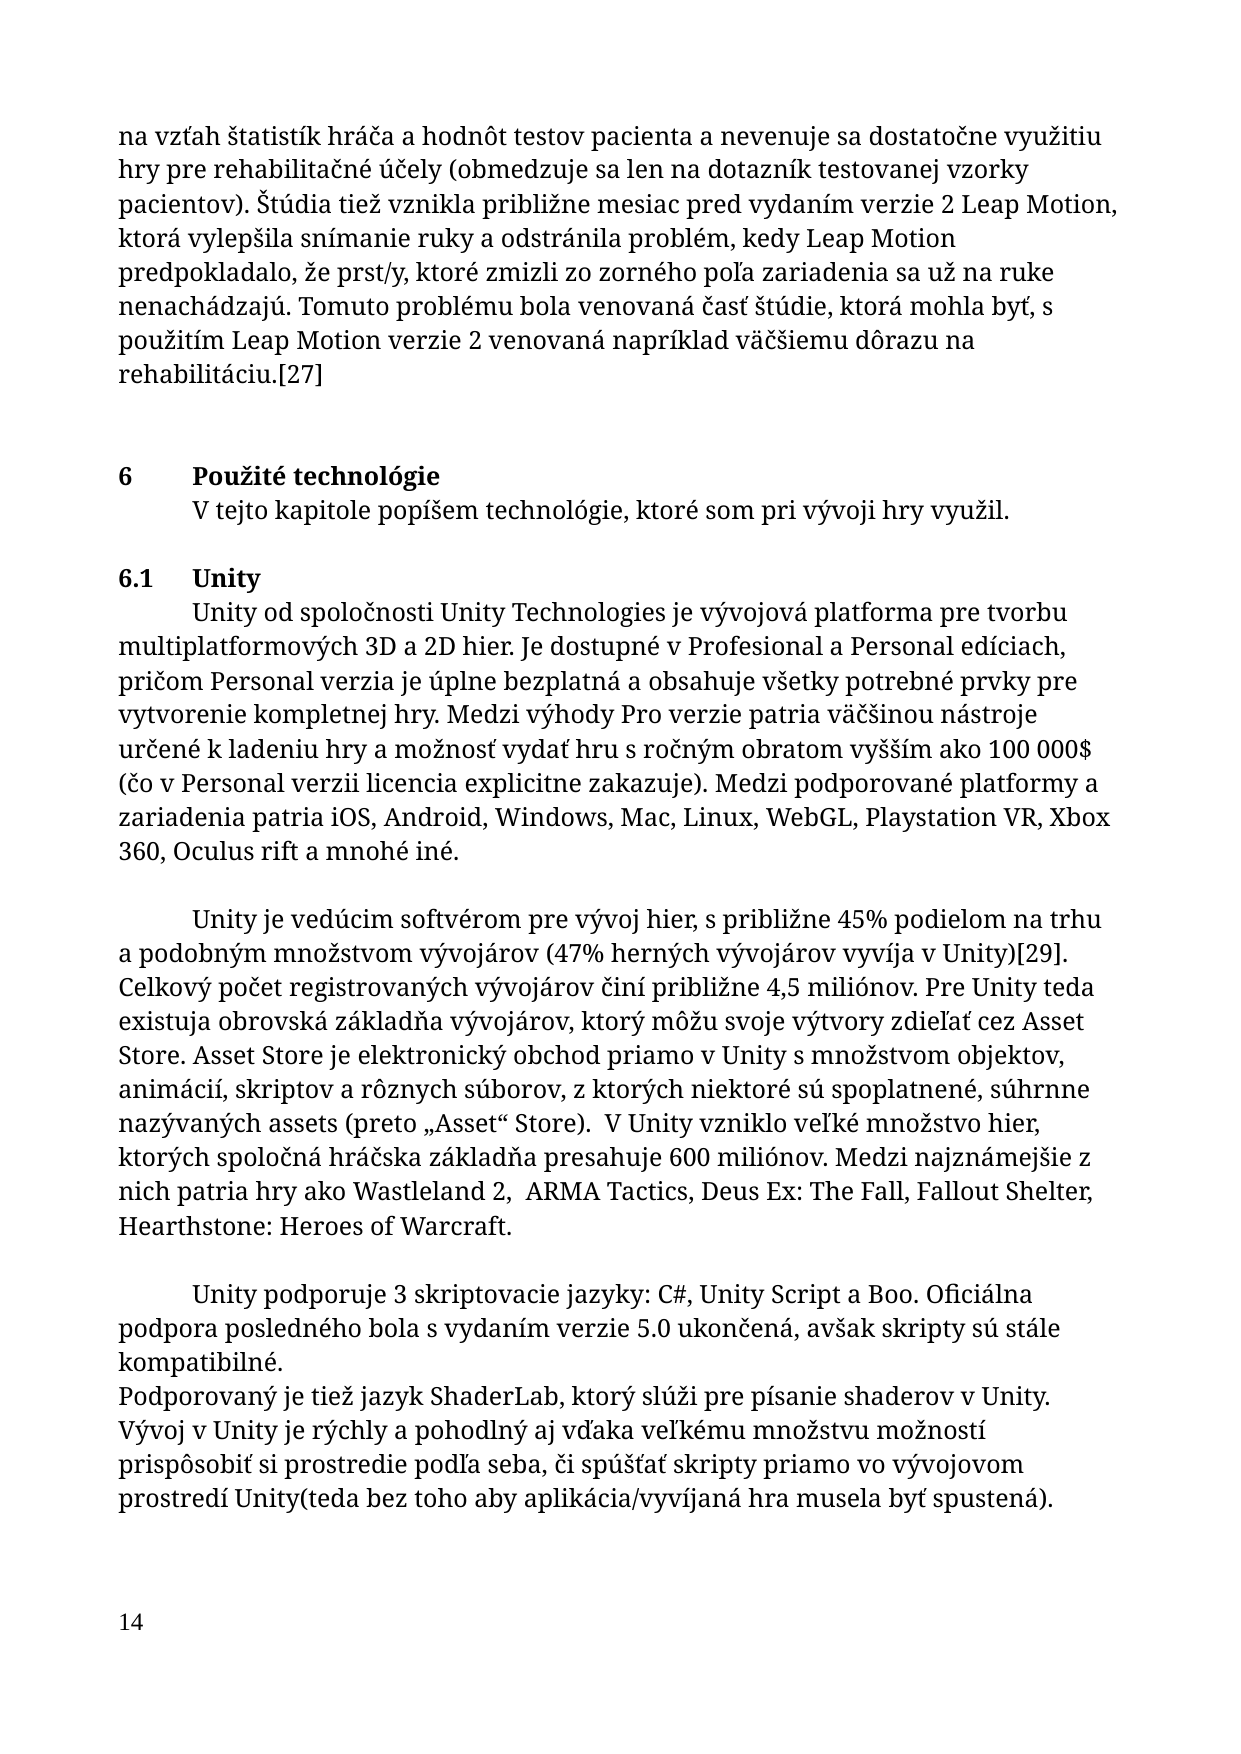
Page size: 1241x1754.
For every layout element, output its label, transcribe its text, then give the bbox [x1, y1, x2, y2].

text 6 Použité technológie [118, 459, 1122, 493]
text Unity od spoločnosti Unity Technologies je vývojová platforma pre tvorbu multiplatformových 3D a 2D hier. Je dostupné v Profesional a Personal edíciach, pričom Personal verzia je úplne bezplatná a obsahuje všetky potrebné prvky pre vytvorenie kompletnej hry. Medzi výhody Pro verzie patria väčšinou nástroje určené k ladeniu hry a možnosť vydať hru s ročným obratom vyšším ako 100 000$ (čo v Personal verzii licencia explicitne zakazuje). Medzi podporované platformy a zariadenia patria iOS, Android, Windows, Mac, Linux, WebGL, Playstation VR, Xbox 360, Oculus rift a mnohé iné. [118, 595, 1122, 867]
text 6.1 Unity [118, 561, 1122, 595]
text Unity je vedúcim softvérom pre vývoj hier, s približne 45% podielom na trhu a podobným množstvom vývojárov (47% herných vývojárov vyvíja v Unity)[29]. Celkový počet registrovaných vývojárov činí približne 4,5 miliónov. Pre Unity teda existuja obrovská základňa vývojárov, ktorý môžu svoje výtvory zdieľať cez Asset Store. Asset Store je elektronický obchod priamo v Unity s množstvom objektov, animácií, skriptov a rôznych súborov, z ktorých niektoré sú spoplatnené, súhrnne nazývaných assets (preto „Asset“ Store). V Unity vzniklo veľké množstvo hier, ktorých spoločná hráčska základňa presahuje 600 miliónov. Medzi najznámejšie z nich patria hry ako Wastleland 2, ARMA Tactics, Deus Ex: The Fall, Fallout Shelter, Hearthstone: Heroes of Warcraft. [118, 902, 1122, 1242]
text Unity podporuje 3 skriptovacie jazyky: C#, Unity Script a Boo. Oficiálna podpora posledného bola s vydaním verzie 5.0 ukončená, avšak skripty sú stále kompatibilné. Podporovaný je tiež jazyk ShaderLab, ktorý slúži pre písanie shaderov v Unity. Vývoj v Unity je rýchly a pohodlný aj vďaka veľkému množstvu možností prispôsobiť si prostredie podľa seba, či spúšťať skripty priamo vo vývojovom prostredí Unity(teda bez toho aby aplikácia/vyvíjaná hra musela byť spustená). [118, 1276, 1122, 1549]
text na vzťah štatistík hráča a hodnôt testov pacienta a nevenuje sa dostatočne využitiu hry pre rehabilitačné účely (obmedzuje sa len na dotazník testovanej vzorky pacientov). Štúdia tiež vznikla približne mesiac pred vydaním verzie 2 Leap Motion, ktorá vylepšila snímanie ruky a odstránila problém, kedy Leap Motion predpokladalo, že prst/y, ktoré zmizli zo zorného poľa zariadenia sa už na ruke nenachádzajú. Tomuto problému bola venovaná časť štúdie, ktorá mohla byť, s použitím Leap Motion verzie 2 venovaná napríklad väčšiemu dôrazu na rehabilitáciu.[27] [118, 118, 1122, 391]
text V tejto kapitole popíšem technológie, ktoré som pri vývoji hry využil. [118, 493, 1122, 527]
